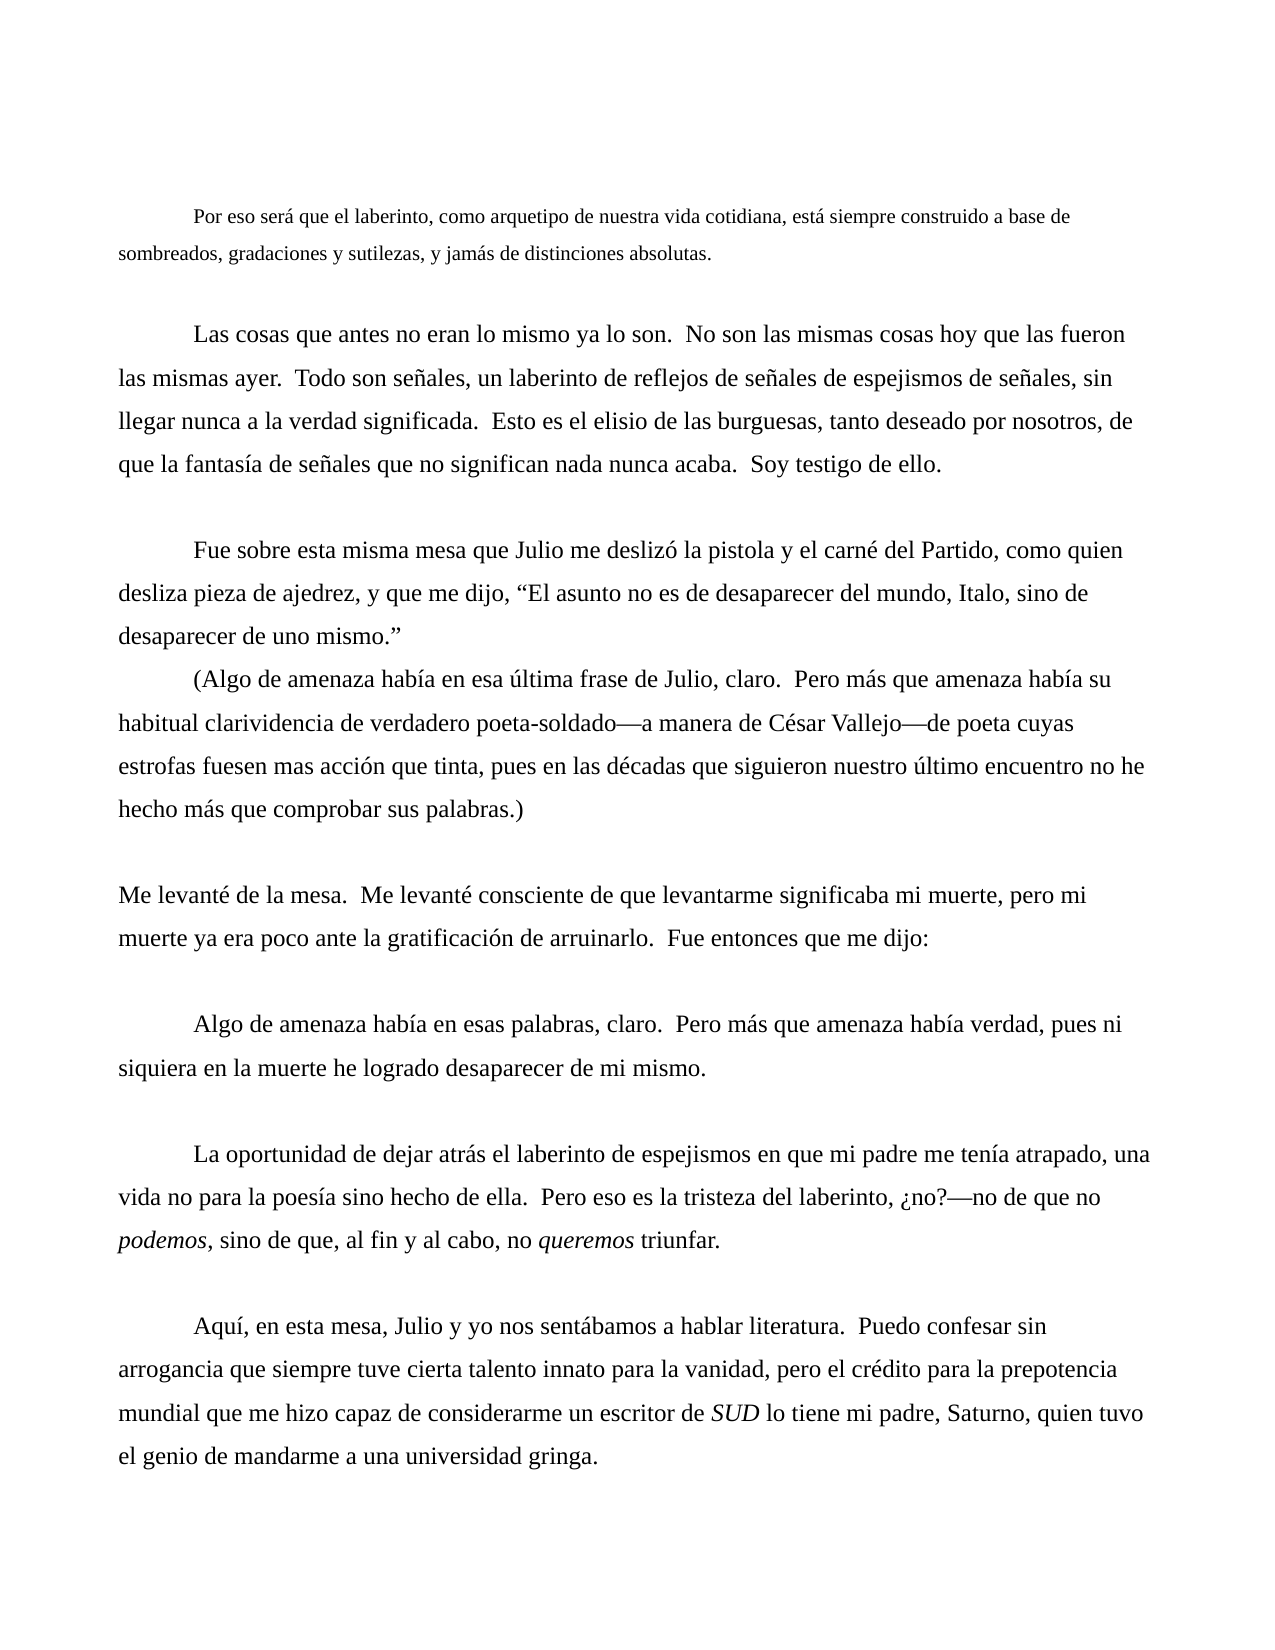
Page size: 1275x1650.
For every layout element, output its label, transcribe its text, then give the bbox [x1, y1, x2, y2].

text (Algo de amenaza había en esa última frase de Julio, claro. Pero más que amenaza había su habitual clarividencia de verdadero poeta-soldado—a manera de César Vallejo—de poeta cuyas estrofas fuesen mas acción que tinta, pues en las décadas que siguieron nuestro último encuentro no he hecho más que comprobar sus palabras.) [118, 664, 1157, 823]
text Las cosas que antes no eran lo mismo ya lo son. No son las mismas cosas hoy que las fueron las mismas ayer. Todo son señales, un laberinto de reflejos de señales de espejismos de señales, sin llegar nunca a la verdad significada. Esto es el elisio de las burguesas, tanto deseado por nosotros, de que la fantasía de señales que no significan nada nunca acaba. Soy testigo de ello. [118, 319, 1157, 478]
text Algo de amenaza había en esas palabras, claro. Pero más que amenaza había verdad, pues ni siquiera en la muerte he logrado desaparecer de mi mismo. [118, 1009, 1157, 1081]
text La oportunidad de dejar atrás el laberinto de espejismos en que mi padre me tenía atrapado, una vida no para la poesía sino hecho de ella. Pero eso es la tristeza del laberinto, ¿no?—no de que no podemos, sino de que, al fin y al cabo, no queremos triunfar. [118, 1139, 1157, 1254]
text Aquí, en esta mesa, Julio y yo nos sentábamos a hablar literatura. Puedo confesar sin arrogancia que siempre tuve cierta talento innato para la vanidad, pero el crédito para la prepotencia mundial que me hizo capaz de considerarme un escritor de SUD lo tiene mi padre, Saturno, quien tuvo el genio de mandarme a una universidad gringa. [118, 1311, 1157, 1469]
text Me levanté de la mesa. Me levanté consciente de que levantarme significaba mi muerte, pero mi muerte ya era poco ante la gratificación de arruinarlo. Fue entonces que me dijo: [118, 880, 1157, 952]
text Por eso será que el laberinto, como arquetipo de nuestra vida cotidiana, está siempre construido a base de sombreados, gradaciones y sutilezas, y jamás de distinciones absolutas. [118, 204, 1157, 264]
text Fue sobre esta misma mesa que Julio me deslizó la pistola y el carné del Partido, como quien desliza pieza de ajedrez, y que me dijo, “El asunto no es de desaparecer del mundo, Italo, sino de desaparecer de uno mismo.” [118, 535, 1157, 650]
